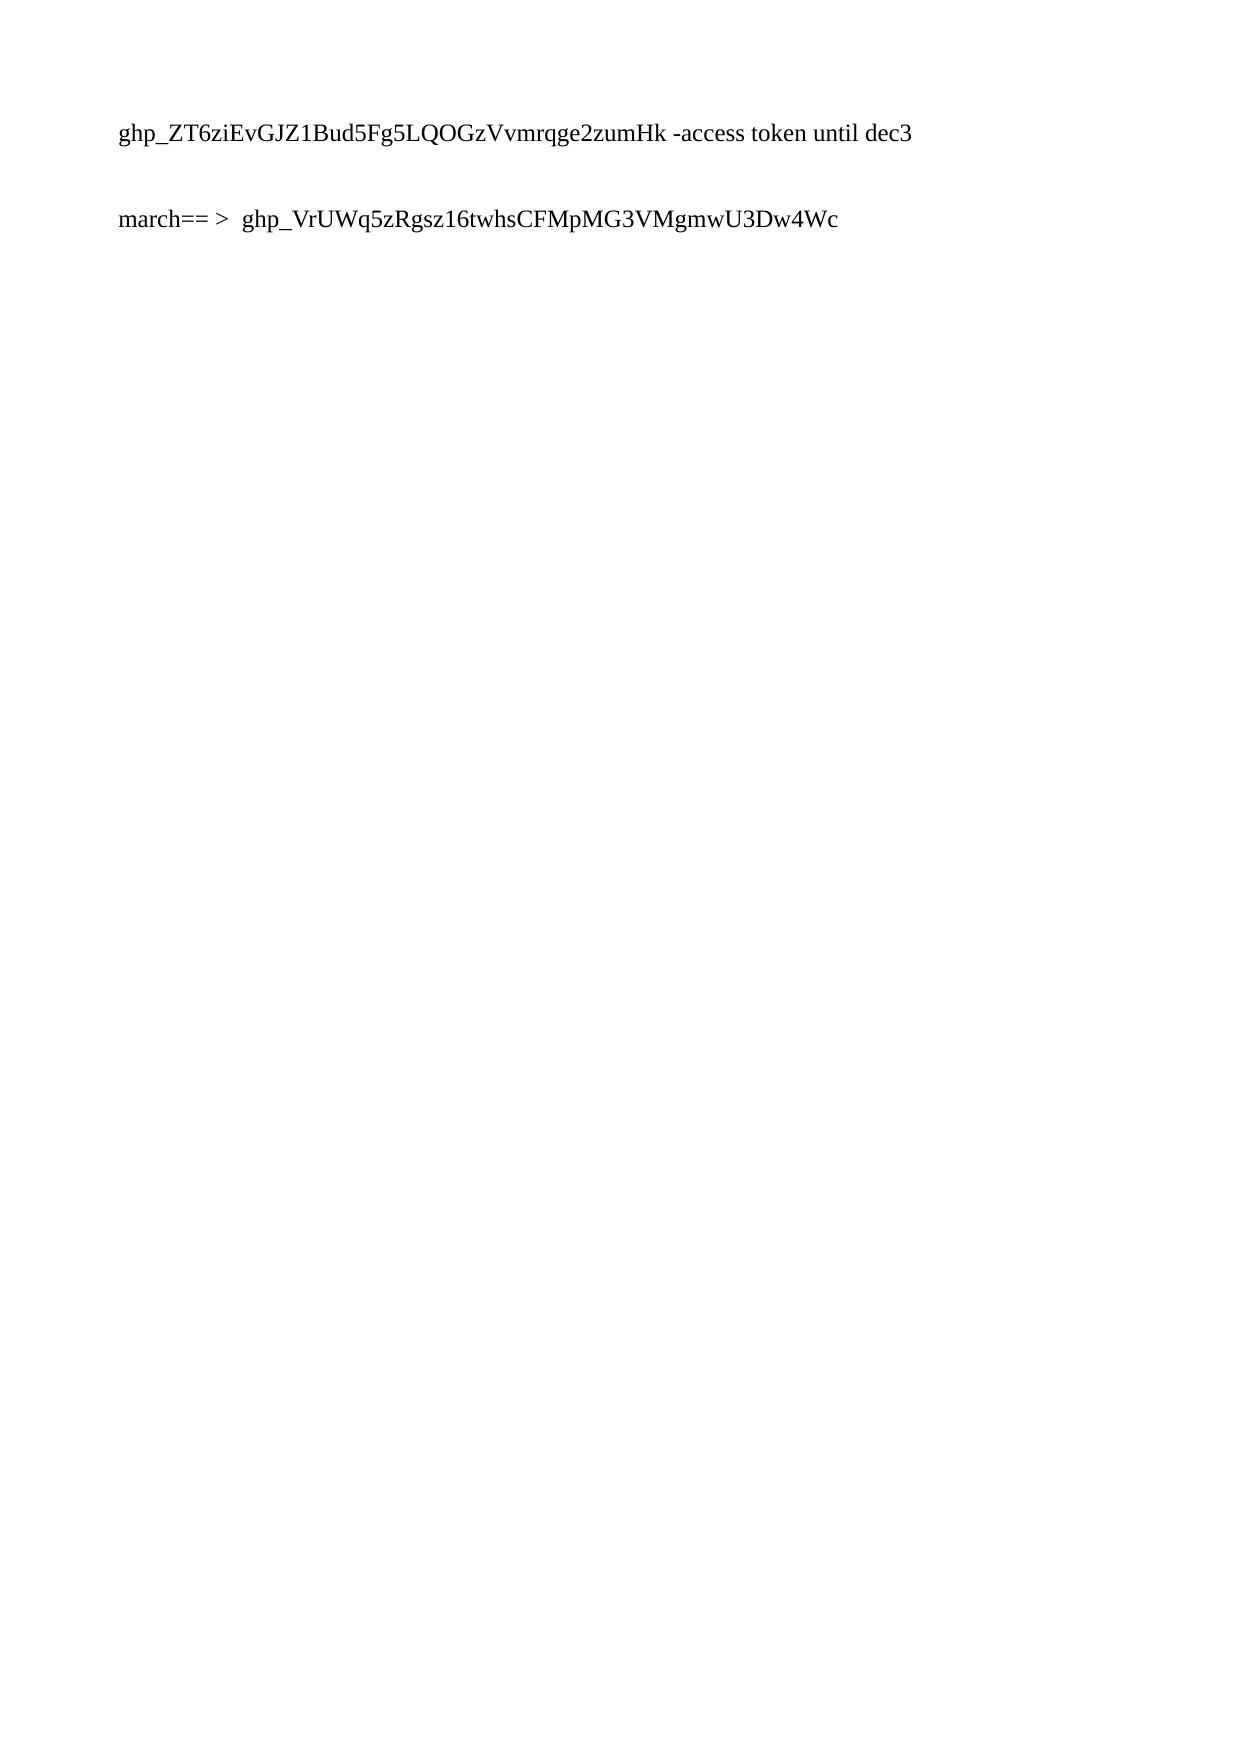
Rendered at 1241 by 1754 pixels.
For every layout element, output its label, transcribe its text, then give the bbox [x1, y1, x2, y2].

text march== > 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 [118, 204, 1122, 233]
text 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 -access token until dec3 [118, 118, 1122, 147]
